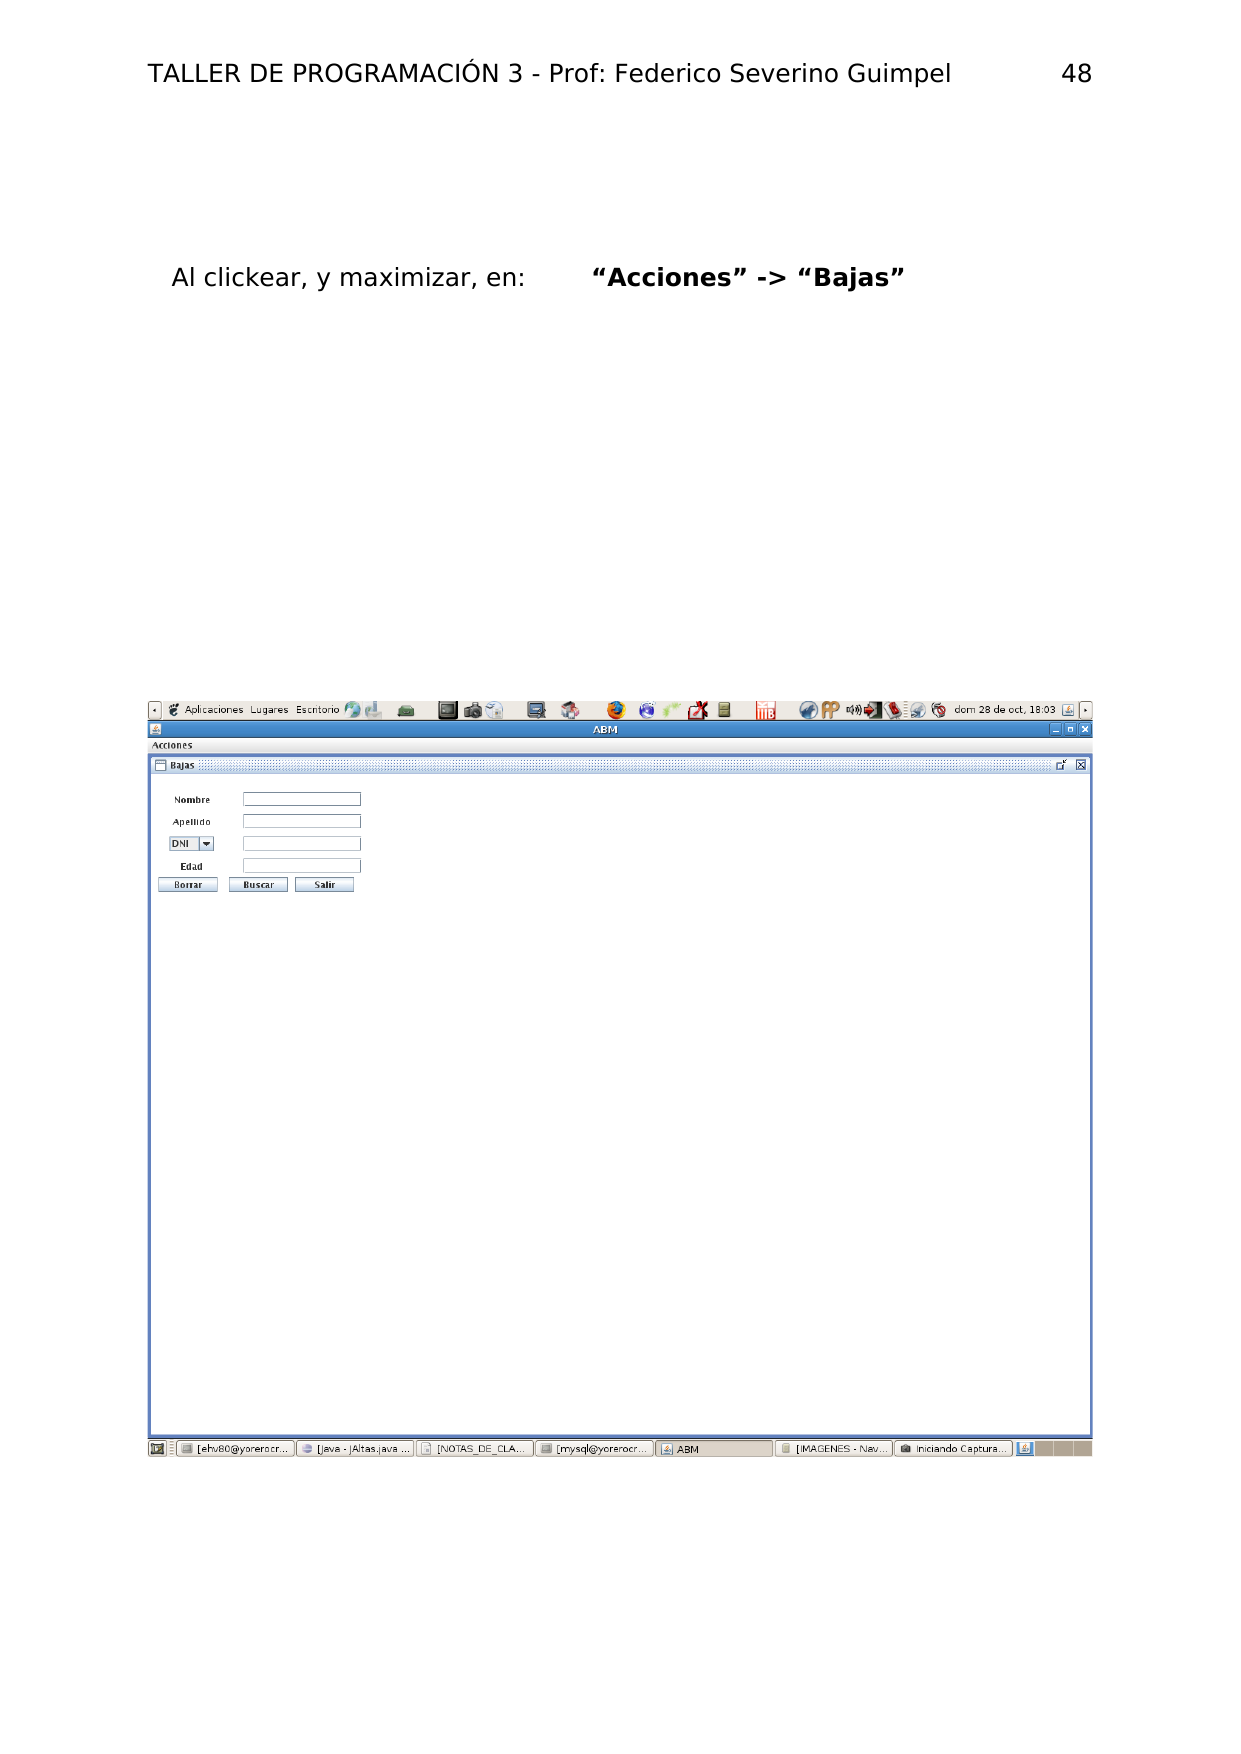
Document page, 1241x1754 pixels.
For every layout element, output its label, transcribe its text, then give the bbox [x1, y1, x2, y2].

picture [147, 701, 1093, 1457]
text Al clickear, y maximizar, en: “Acciones” -> “Bajas” [148, 263, 1093, 293]
